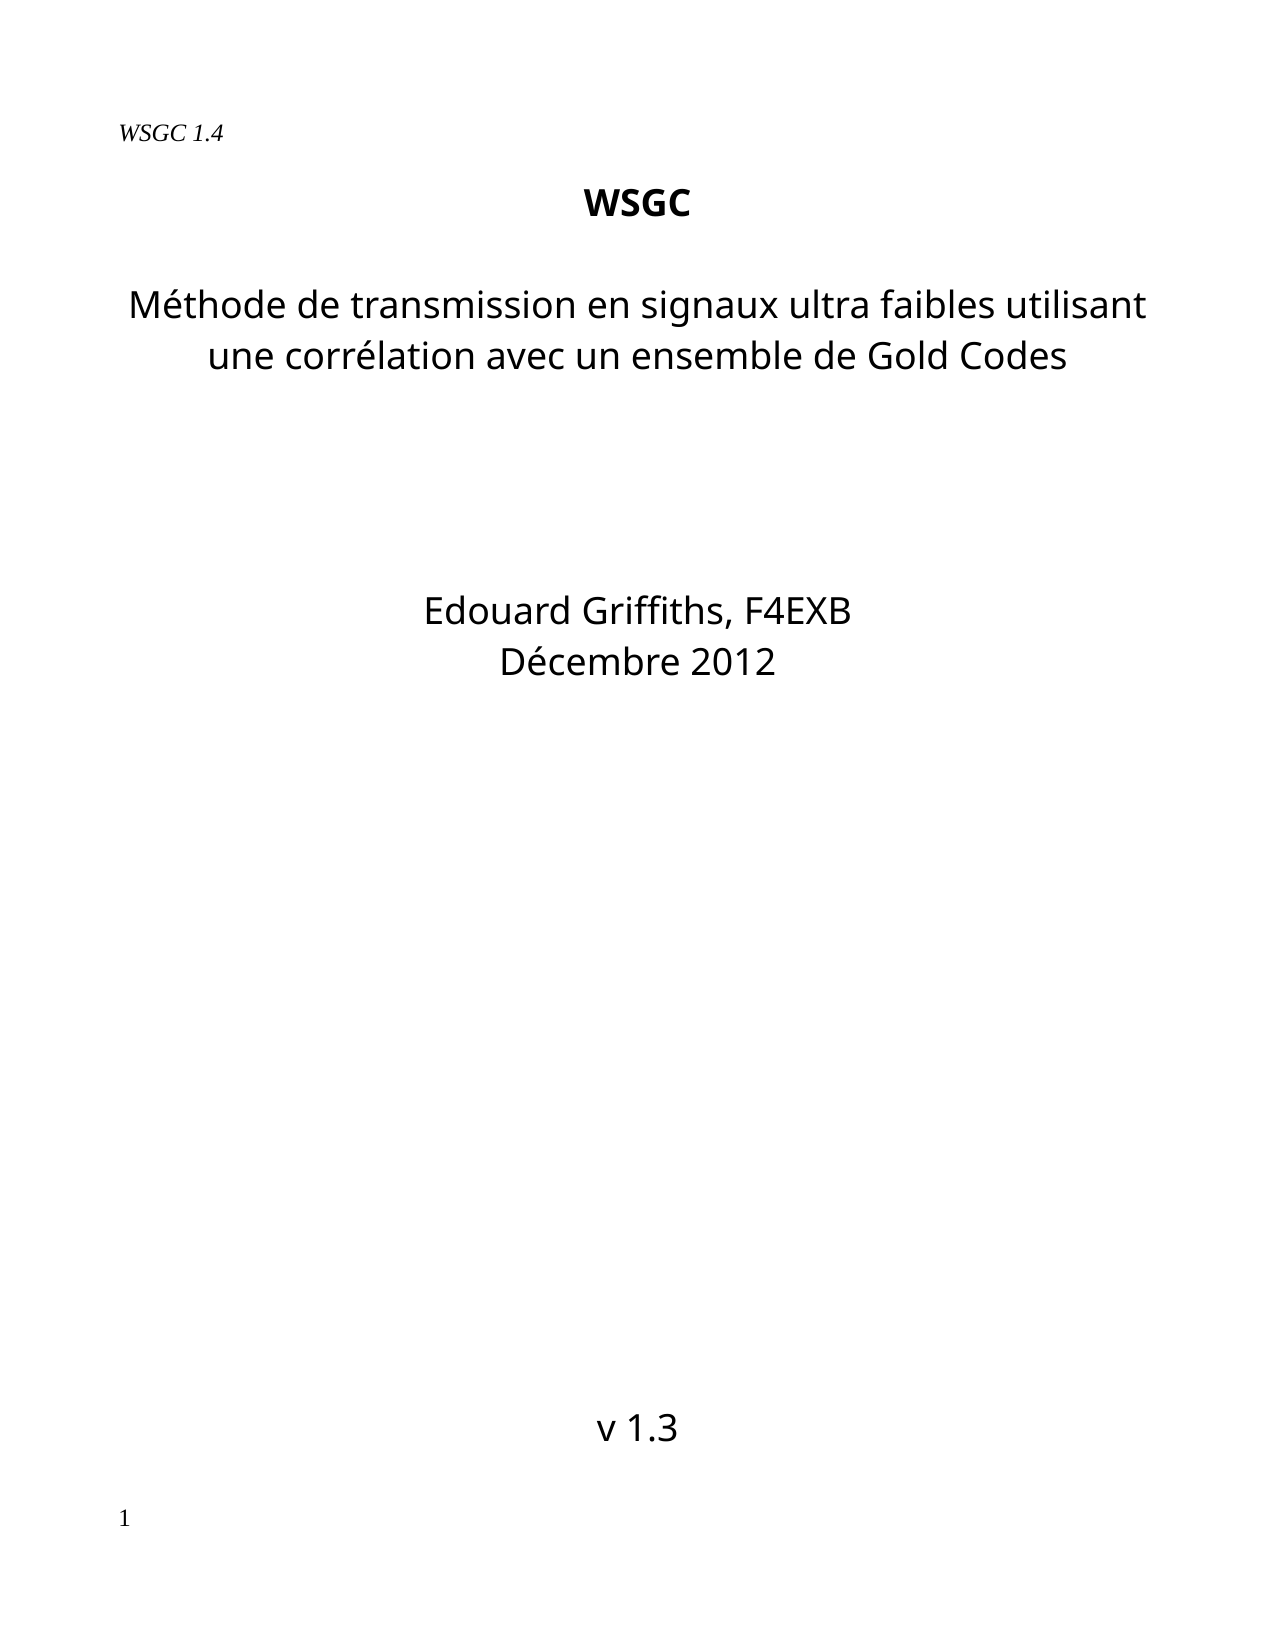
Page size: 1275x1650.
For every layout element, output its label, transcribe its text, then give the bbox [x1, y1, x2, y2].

text WSGC [118, 176, 1157, 227]
text Edouard Griffiths, F4EXB [118, 585, 1157, 636]
text Méthode de transmission en signaux ultra faibles utilisant une corrélation avec un ensemble de Gold Codes [118, 278, 1157, 381]
text Décembre 2012 [118, 636, 1157, 687]
text v 1.3 [118, 1401, 1157, 1452]
